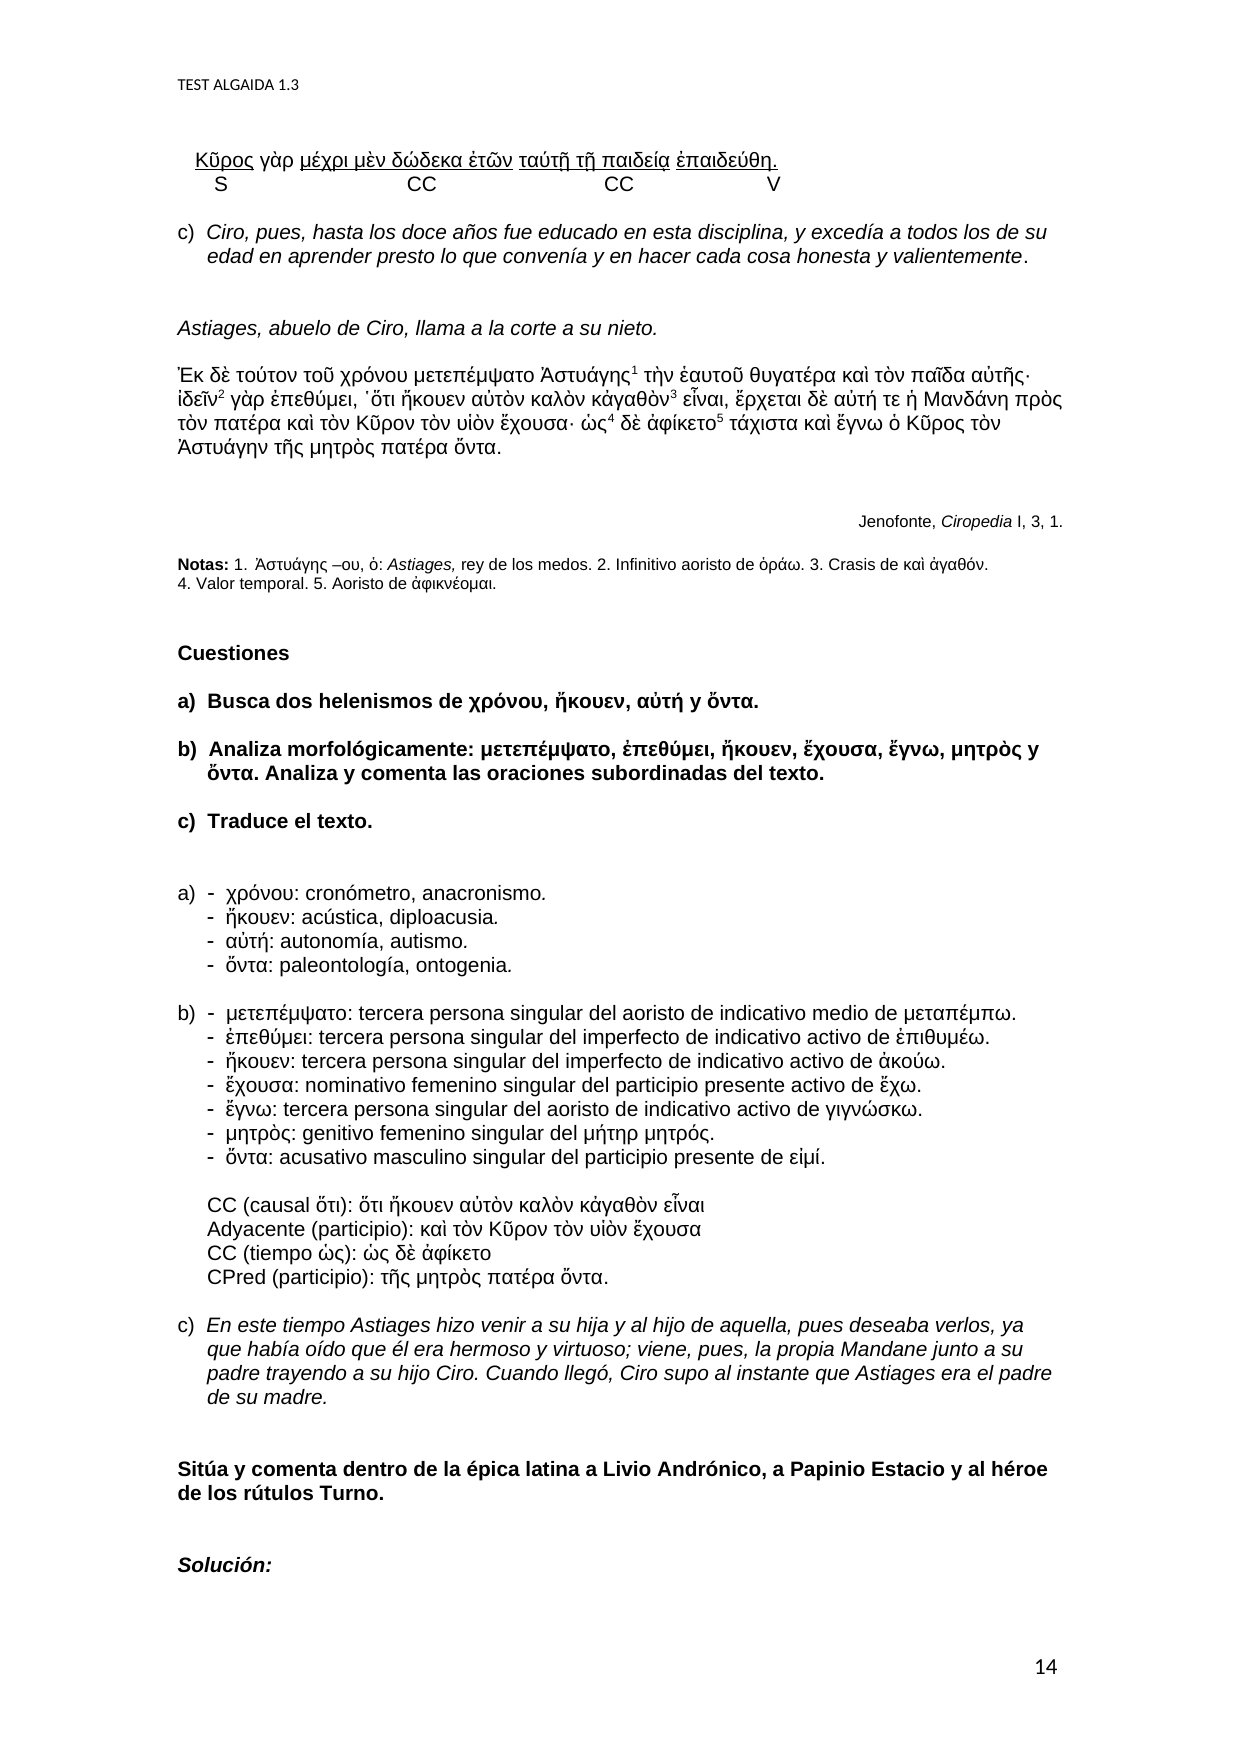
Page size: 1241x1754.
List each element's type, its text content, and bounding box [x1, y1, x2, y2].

text Solución: [177, 1552, 1063, 1576]
text Jenofonte, Ciropedia I, 3, 1. [177, 511, 1063, 531]
text - ἔγνω: tercera persona singular del aoristo de indicativo activo de γιγνώσκω. [207, 1097, 1063, 1121]
text Κῦρος γὰρ μέχρι μὲν δώδεκα ἐτῶν ταύτῇ τῇ παιδείᾳ ἐπαιδεύθη. [195, 148, 1063, 172]
text c) Traduce el texto. [177, 808, 1063, 832]
text - μητρὸς: genitivo femenino singular del μήτηρ μητρός. [207, 1121, 1063, 1145]
text - ἤκουεν: tercera persona singular del imperfecto de indicativo activo de ἀκούω. [207, 1049, 1063, 1073]
text - ἤκουεν: acústica, diploacusia. [207, 904, 1063, 928]
text Adyacente (participio): καὶ τὸν Κῦρον τὸν υἱὸν ἔχουσα [207, 1217, 1063, 1241]
text c) En este tiempo Astiages hizo venir a su hija y al hijo de aquella, pues deseaba verlos, ya que había oído que él era hermoso y virtuoso; viene, pues, la propia Mandane junto a su padre trayendo a su hijo Ciro. Cuando llegó, Ciro supo al instante que Astiages era el padre de su madre. [177, 1313, 1063, 1409]
text CC (causal ὅτι): ὅτι ἤκουεν αὐτὸν καλὸν κἀγαθὸν εἶναι [207, 1193, 1063, 1217]
text a) - χρόνου: cronómetro, anacronismo. [177, 880, 1063, 904]
text c) Ciro, pues, hasta los doce años fue educado en esta disciplina, y excedía a todos los de su edad en aprender presto lo que convenía y en hacer cada cosa honesta y valientemente. [177, 219, 1063, 267]
text - ὄντα: acusativo masculino singular del participio presente de εἰμί. [207, 1145, 1063, 1169]
text CPred (participio): τῆς μητρὸς πατέρα ὄντα. [207, 1265, 1063, 1289]
text Notas: 1. Ἀστυάγης –ου, ὁ: Astiages, rey de los medos. 2. Infinitivo aoristo de ὁράω. 3. Crasis de καὶ ἀγαθόν. 4. Valor temporal. 5. Aoristo de ἀφικνέομαι. [177, 554, 1063, 593]
text Astiages, abuelo de Ciro, llama a la corte a su nieto. [177, 315, 1063, 339]
text b) - μετεπέμψατο: tercera persona singular del aoristo de indicativo medio de μεταπέμπω. [177, 1001, 1063, 1025]
text Ἐκ δὲ τούτον τοῦ χρόνου μετεπέμψατο Ἀστυάγης1 τὴν ἑαυτοῦ θυγατέρα καὶ τὸν παῖδα αὐτῆς· ἰδεῖν2 γὰρ ἐπεθύμει, ῾ὅτι ἤκουεν αὐτὸν καλὸν κἀγαθὸν3 εἶναι, ἔρχεται δὲ αὐτή τε ἡ Μανδάνη πρὸς τὸν πατέρα καὶ τὸν Κῦρον τὸν υἱὸν ἔχουσα· ὡς4 δὲ ἀφίκετο5 τάχιστα καὶ ἔγνω ὁ Κῦρος τὸν Ἀστυάγην τῆς μητρὸς πατέρα ὄντα. [177, 363, 1063, 459]
text - ὄντα: paleontología, ontogenia. [207, 953, 1063, 977]
text S CC CC V [214, 172, 1063, 196]
text - ἐπεθύμει: tercera persona singular del imperfecto de indicativo activo de ἐπιθυμέω. [207, 1025, 1063, 1049]
text Cuestiones [177, 641, 1063, 665]
text Sitúa y comenta dentro de la épica latina a Livio Andrónico, a Papinio Estacio y al héroe de los rútulos Turno. [177, 1457, 1063, 1504]
text CC (tiempo ὡς): ὡς δὲ ἀφίκετο [207, 1241, 1063, 1265]
text a) Busca dos helenismos de χρόνου, ἤκουεν, αὐτή y ὄντα. [177, 689, 1063, 713]
text - αὐτή: autonomía, autismo. [207, 928, 1063, 953]
text b) Analiza morfológicamente: μετεπέμψατο, ἐπεθύμει, ἤκουεν, ἔχουσα, ἔγνω, μητρὸς y ὄντα. Analiza y comenta las oraciones subordinadas del texto. [177, 737, 1063, 784]
text - ἔχουσα: nominativo femenino singular del participio presente activo de ἔχω. [207, 1073, 1063, 1097]
